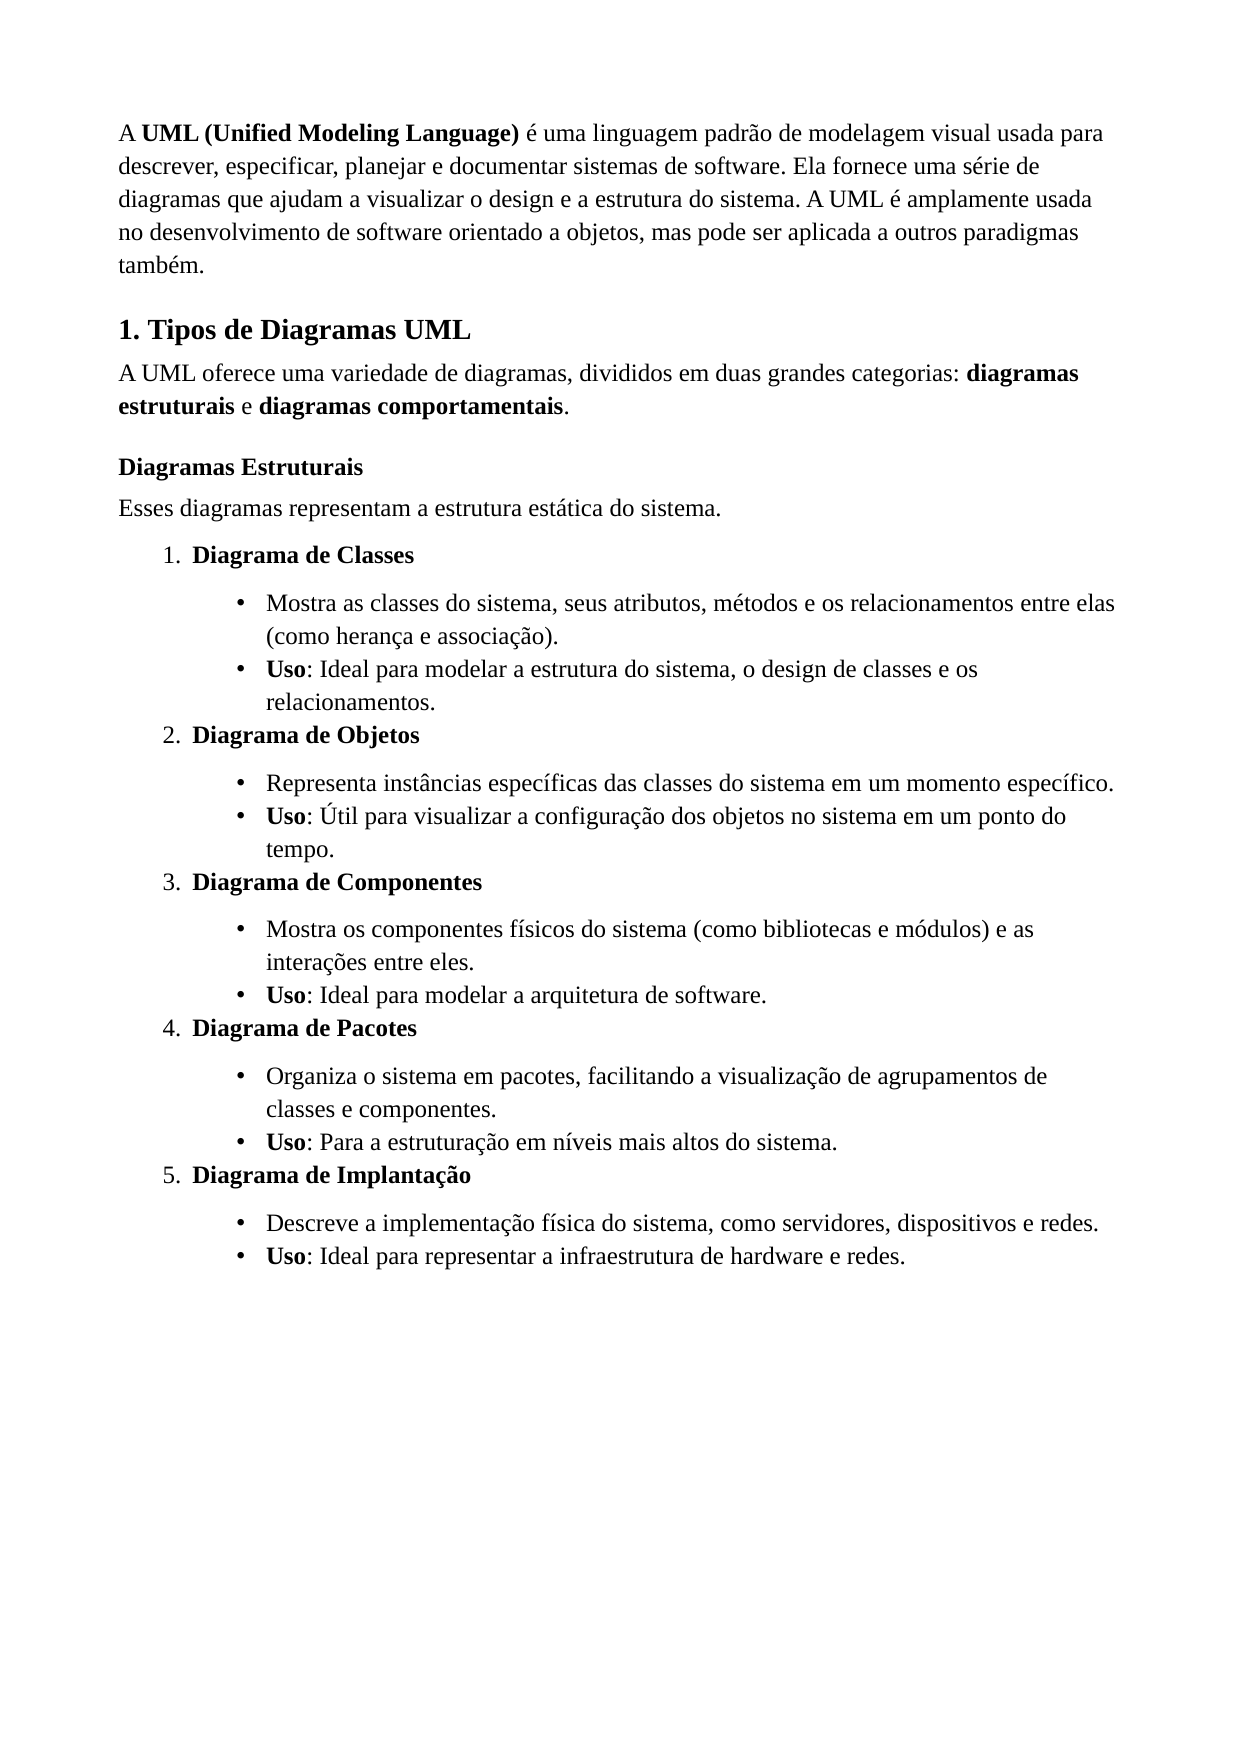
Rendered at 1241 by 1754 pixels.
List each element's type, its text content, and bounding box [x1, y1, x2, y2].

list Uso: Ideal para modelar a arquitetura de software. [236, 980, 1122, 1009]
list Mostra os componentes físicos do sistema (como bibliotecas e módulos) e as interações entre eles. [236, 914, 1122, 976]
subtitle 1. Tipos de Diagramas UML [118, 312, 1122, 346]
list Representa instâncias específicas das classes do sistema em um momento específico. [236, 768, 1122, 796]
list Descreve a implementação física do sistema, como servidores, dispositivos e redes. [236, 1208, 1122, 1236]
subtitle Diagramas Estruturais [118, 452, 1122, 480]
text A UML (Unified Modeling Language) é uma linguagem padrão de modelagem visual usada para descrever, especificar, planejar e documentar sistemas de software. Ela fornece uma série de diagramas que ajudam a visualizar o design e a estrutura do sistema. A UML é amplamente usada no desenvolvimento de software orientado a objetos, mas pode ser aplicada a outros paradigmas também. [118, 118, 1122, 279]
text A UML oferece uma variedade de diagramas, divididos em duas grandes categorias: diagramas estruturais e diagramas comportamentais. [118, 358, 1122, 420]
list Diagrama de Componentes [162, 867, 1122, 896]
list Diagrama de Pacotes [162, 1013, 1122, 1042]
list Diagrama de Objetos [162, 720, 1122, 749]
list Diagrama de Classes [162, 540, 1122, 569]
list Uso: Útil para visualizar a configuração dos objetos no sistema em um ponto do tempo. [236, 801, 1122, 862]
list Diagrama de Implantação [162, 1160, 1122, 1189]
list Uso: Ideal para representar a infraestrutura de hardware e redes. [236, 1241, 1122, 1269]
list Mostra as classes do sistema, seus atributos, métodos e os relacionamentos entre elas (como herança e associação). [236, 588, 1122, 650]
list Organiza o sistema em pacotes, facilitando a visualização de agrupamentos de classes e componentes. [236, 1061, 1122, 1123]
text Esses diagramas representam a estrutura estática do sistema. [118, 493, 1122, 522]
list Uso: Para a estruturação em níveis mais altos do sistema. [236, 1127, 1122, 1156]
list Uso: Ideal para modelar a estrutura do sistema, o design de classes e os relacionamentos. [236, 654, 1122, 716]
